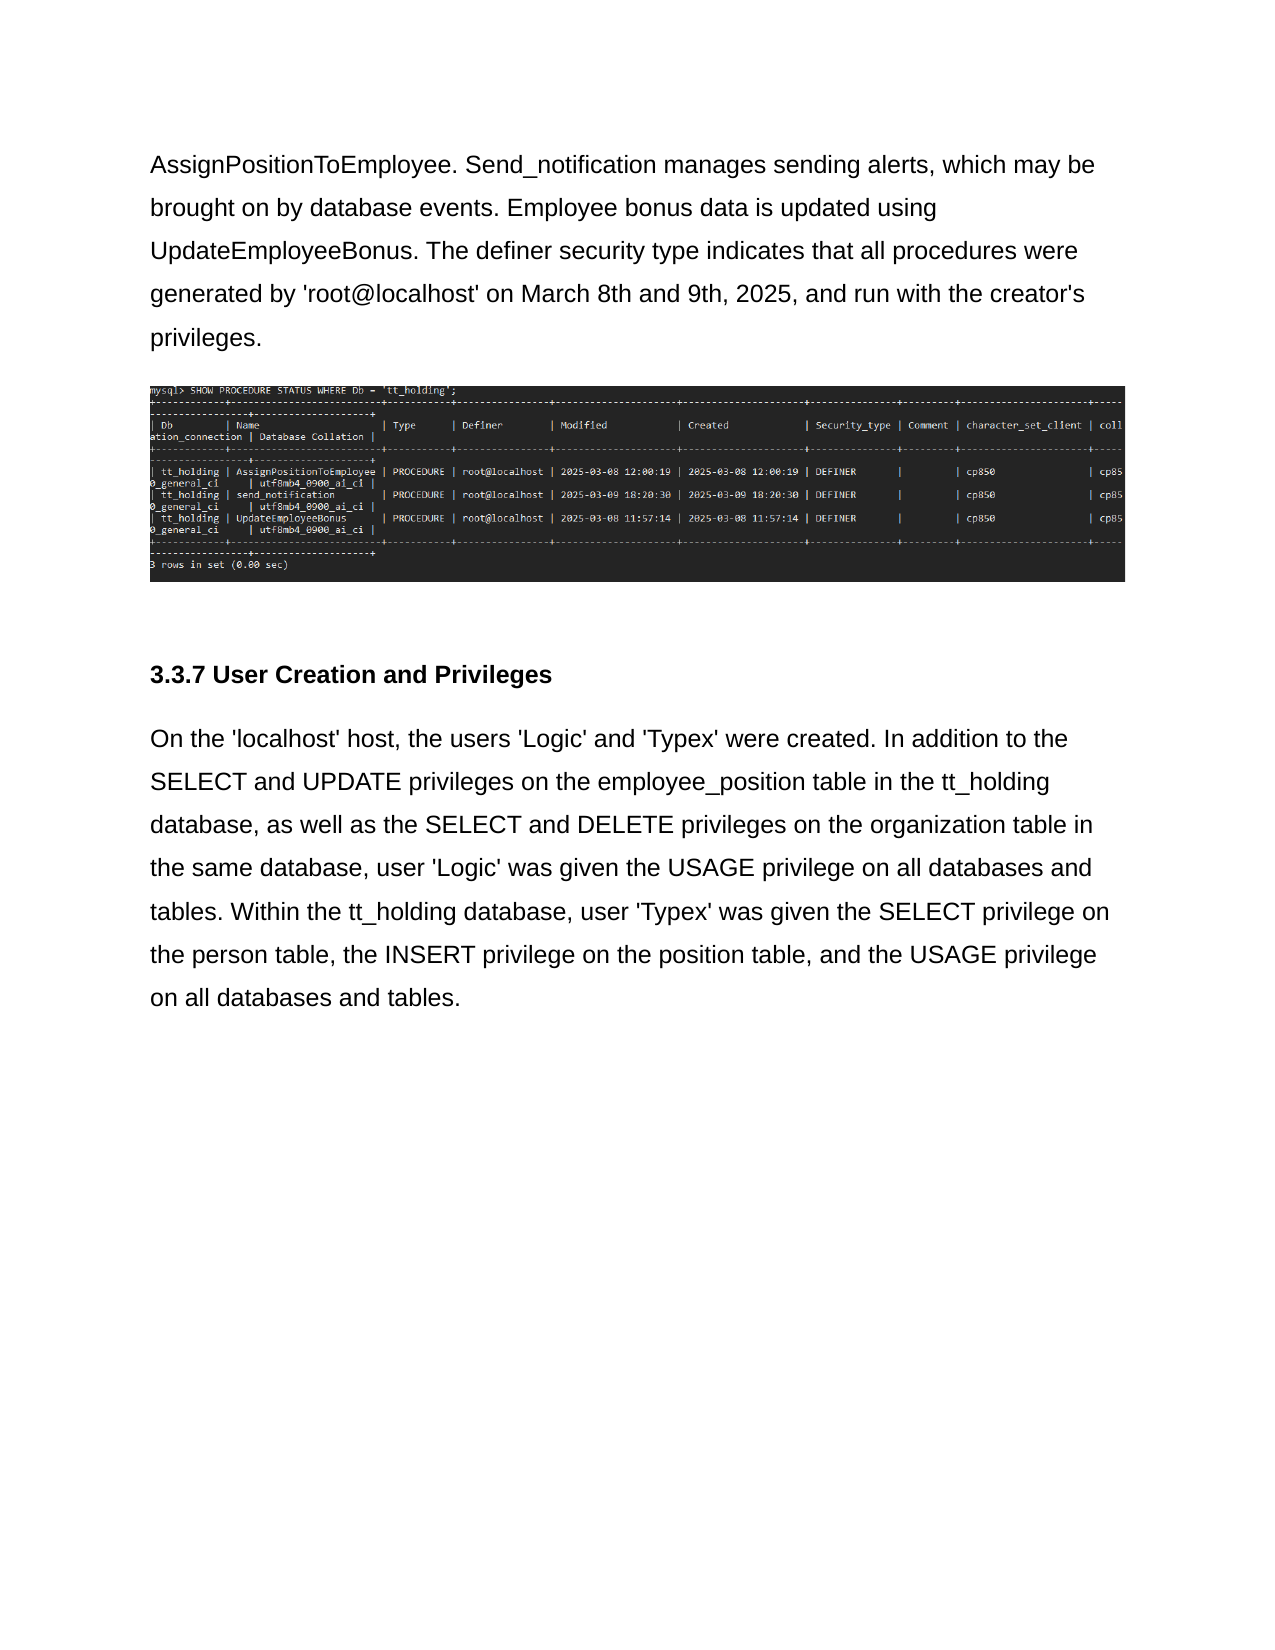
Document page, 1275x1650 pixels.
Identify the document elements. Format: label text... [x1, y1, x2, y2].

text On the 'localhost' host, the users 'Logic' and 'Typex' were created. In addition to the SELECT and UPDATE privileges on the employee_position table in the tt_holding database, as well as the SELECT and DELETE privileges on the organization table in the same database, user 'Logic' was given the USAGE privilege on all databases and tables. Within the tt_holding database, user 'Typex' was given the SELECT privilege on the person table, the INSERT privilege on the position table, and the USAGE privilege on all databases and tables. [150, 724, 1125, 1011]
picture [150, 386, 1125, 582]
text 3.3.7 User Creation and Privileges [150, 660, 1125, 689]
text AssignPositionToEmployee. Send_notification manages sending alerts, which may be brought on by database events. Employee bonus data is updated using UpdateEmployeeBonus. The definer security type indicates that all procedures were generated by 'root@localhost' on March 8th and 9th, 2025, and run with the creator's privileges. [150, 150, 1125, 351]
